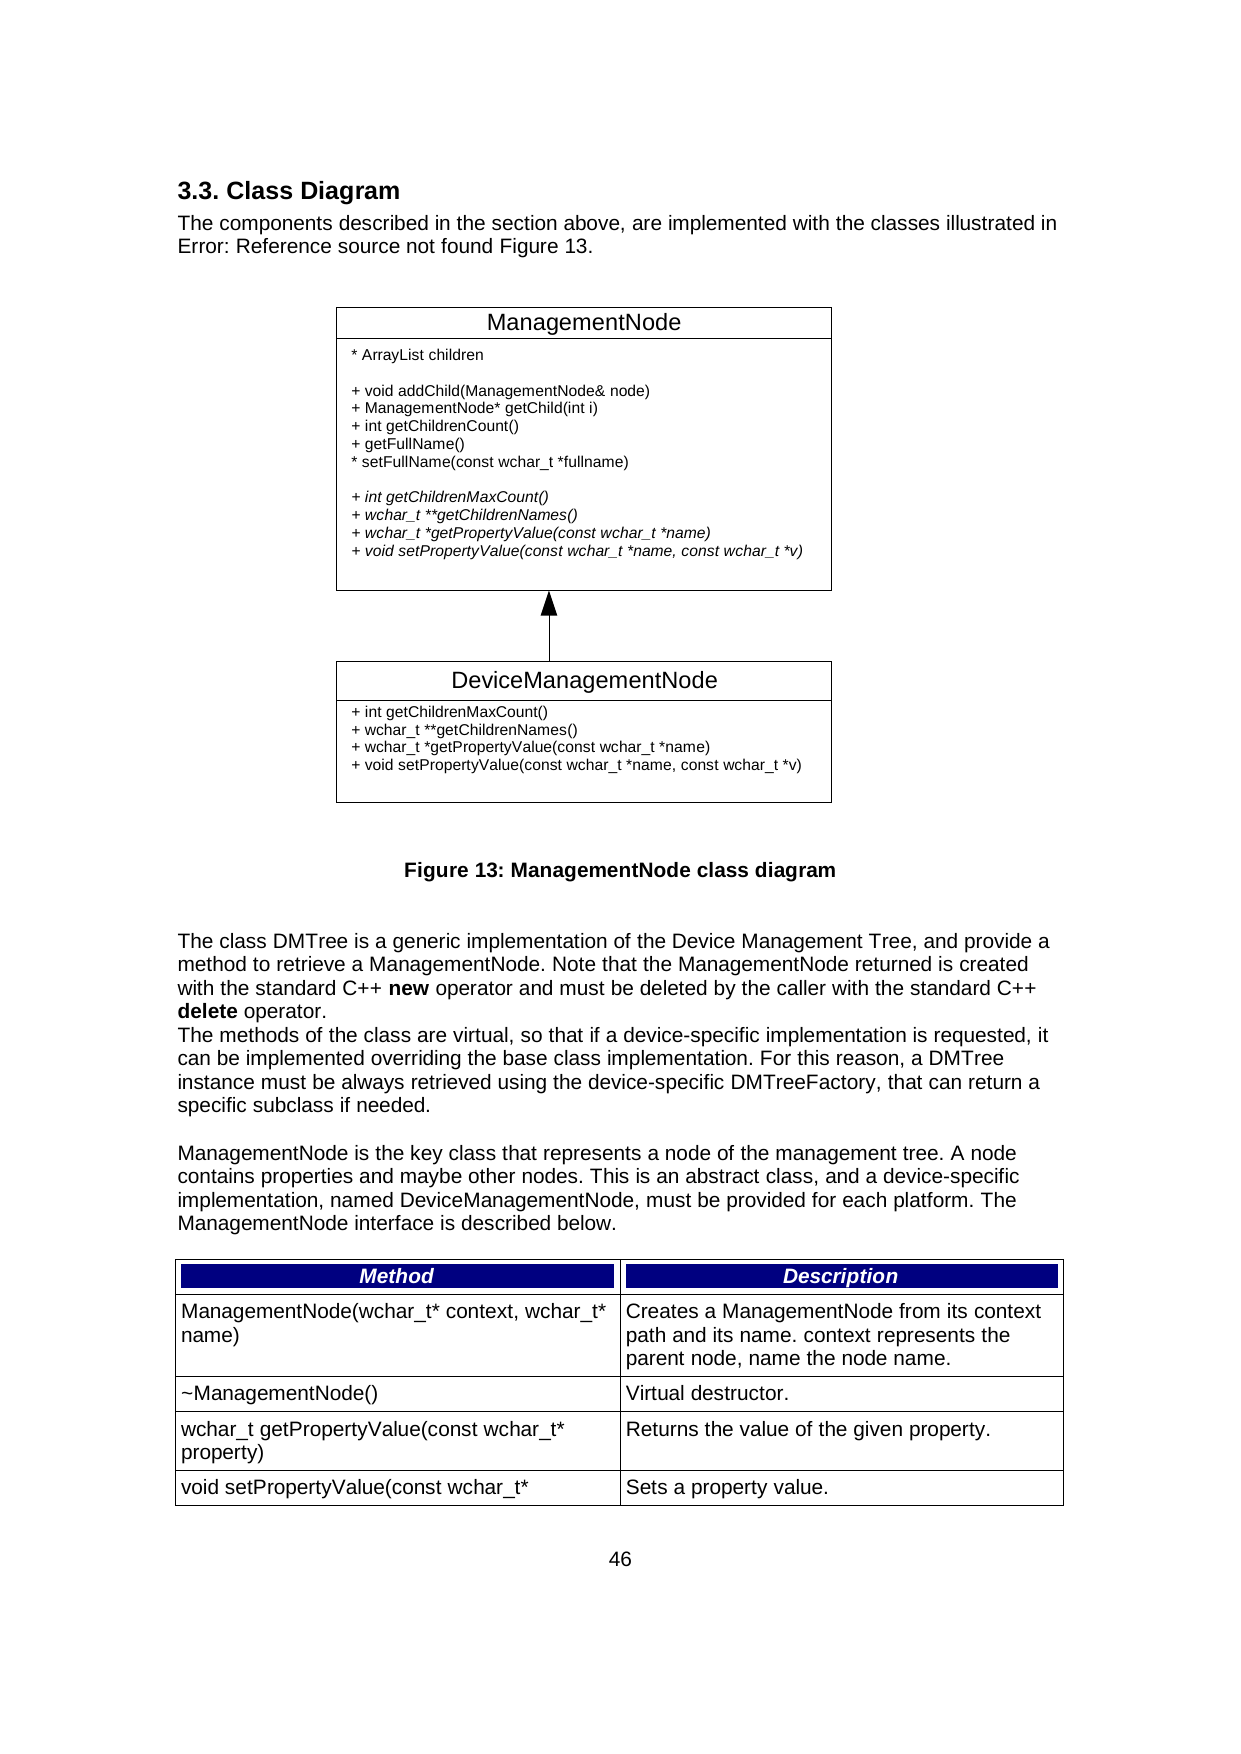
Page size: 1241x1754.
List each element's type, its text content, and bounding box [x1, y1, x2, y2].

table_cell Sets a property value. [621, 1471, 1063, 1505]
table_cell void setPropertyValue(const wchar_t* [176, 1471, 620, 1505]
text The methods of the class are virtual, so that if a device-specific implementation is requested, it can be implemented overriding the base class implementation. For this reason, a DMTree instance must be always retrieved using the device-specific DMTreeFactory, that can return a specific subclass if needed. [177, 1023, 1063, 1117]
table_cell Creates a ManagementNode from its context path and its name. context represents the parent node, name the node name. [621, 1295, 1063, 1376]
table_header Method [176, 1260, 620, 1294]
text Figure 13: ManagementNode class diagram [297, 326, 944, 882]
table_cell wchar_t getPropertyValue(const wchar_t* property) [176, 1412, 620, 1470]
text The components described in the section above, are implemented with the classes illustrated in Figure 13. [177, 211, 1063, 258]
table_cell Virtual destructor. [621, 1377, 1063, 1411]
text The class DMTree is a generic implementation of the Device Management Tree, and provide a method to retrieve a ManagementNode. Note that the ManagementNode returned is created with the standard C++ new operator and must be deleted by the caller with the standard C++ delete operator. [177, 929, 1063, 1023]
subtitle Class Diagram [177, 177, 1063, 205]
table_cell ~ManagementNode() [176, 1377, 620, 1411]
table_cell ManagementNode(wchar_t* context, wchar_t* name) [176, 1295, 620, 1376]
text ManagementNode is the key class that represents a node of the management tree. A node contains properties and maybe other nodes. This is an abstract class, and a device-specific implementation, named DeviceManagementNode, must be provided for each platform. The ManagementNode interface is described below. [177, 1141, 1063, 1235]
table_cell Returns the value of the given property. [621, 1412, 1063, 1470]
table_header Description [621, 1260, 1063, 1294]
